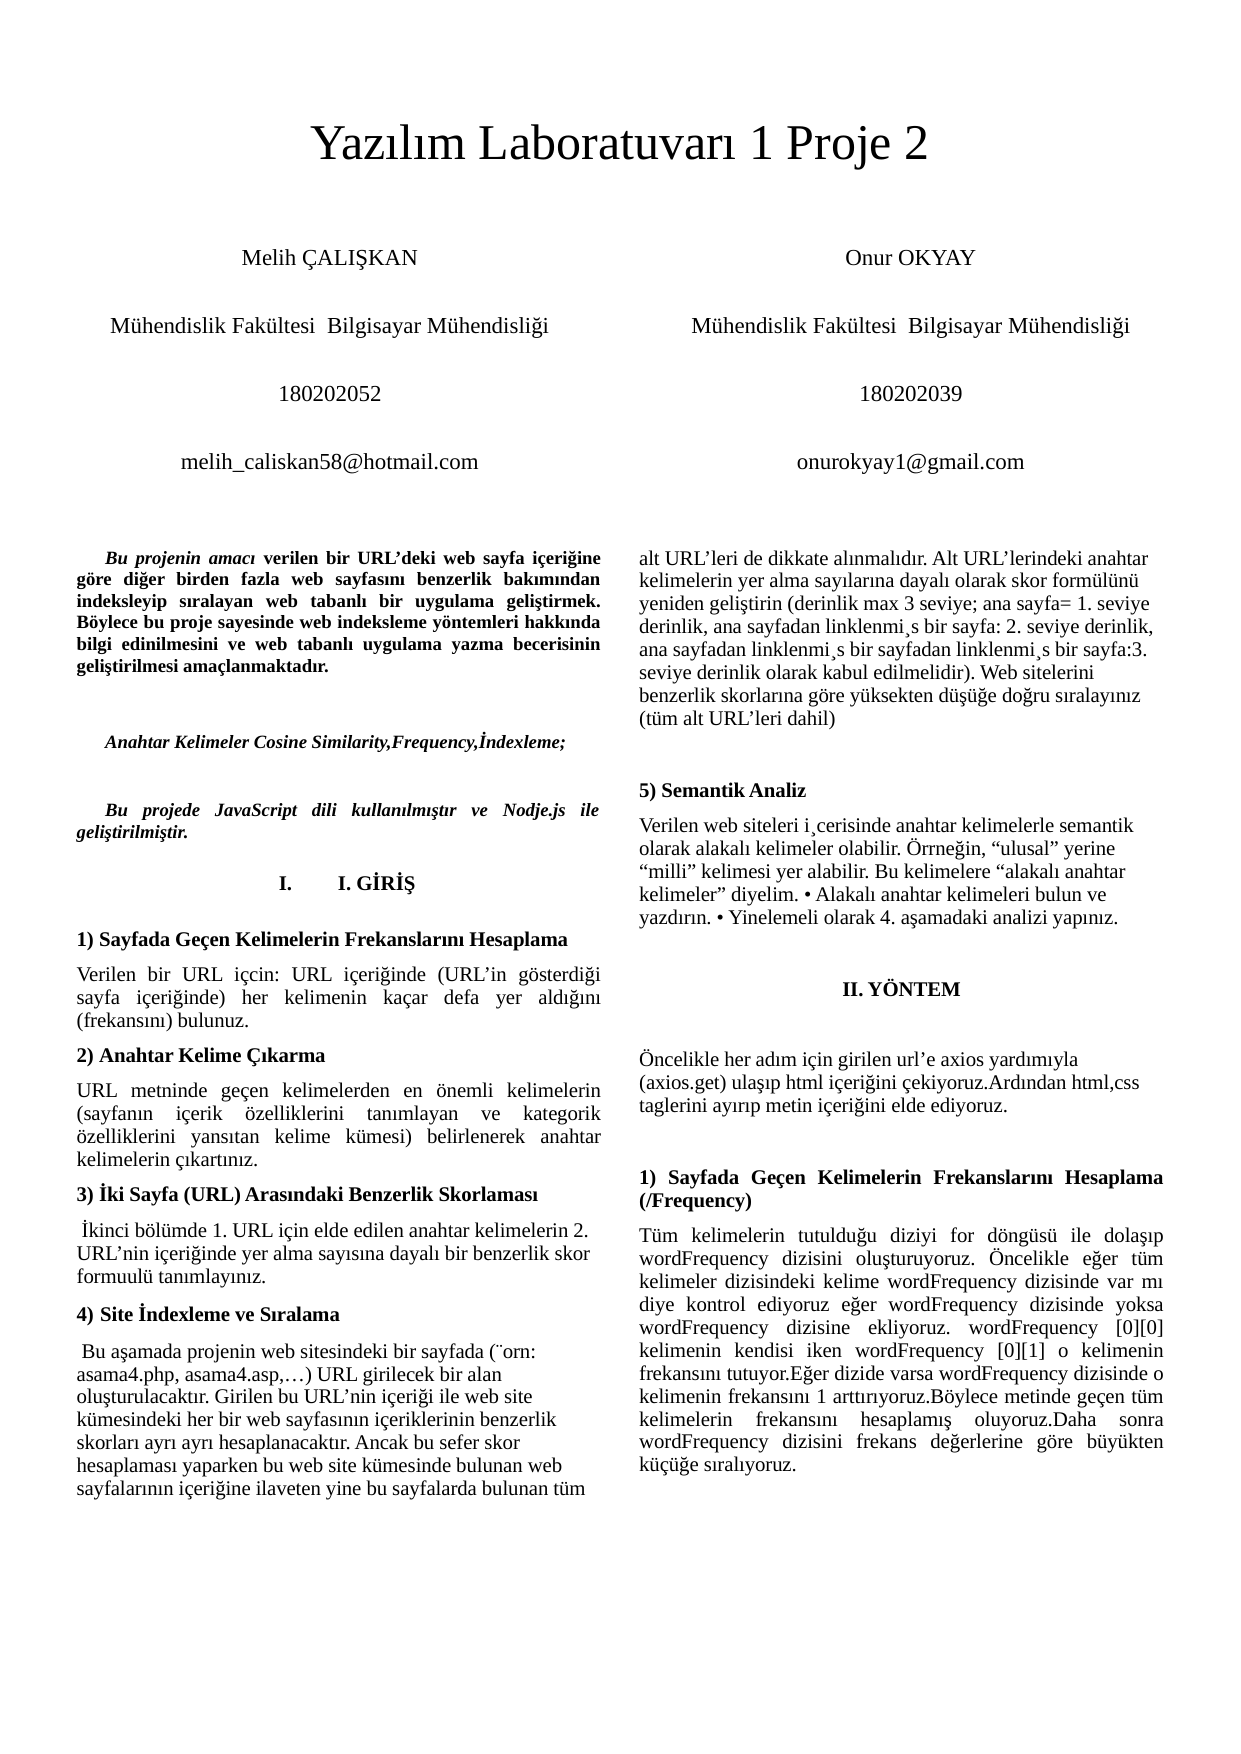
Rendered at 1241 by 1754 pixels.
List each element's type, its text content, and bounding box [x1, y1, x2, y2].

text İkinci bölümde 1. URL için elde edilen anahtar kelimelerin 2. URL’nin içeriğinde yer alma sayısına dayalı bir benzerlik skor formuulü tanımlayınız. [76, 1219, 601, 1288]
text 2) Anahtar Kelime Çıkarma [76, 1044, 601, 1067]
text Melih ÇALIŞKAN [76, 244, 583, 270]
text Verilen web siteleri i¸cerisinde anahtar kelimelerle semantik olarak alakalı kelimeler olabilir. Örrneğin, “ulusal” yerine “milli” kelimesi yer alabilir. Bu kelimelere “alakalı anahtar kelimeler” diyelim. • Alakalı anahtar kelimeleri bulun ve yazdırın. • Yinelemeli olarak 4. aşamadaki analizi yapınız. [639, 814, 1164, 929]
text 180202052 [76, 380, 583, 406]
title Yazılım Laboratuvarı 1 Proje 2 [76, 112, 1164, 170]
text Bu aşamada projenin web sitesindeki bir sayfada (¨orn: asama4.php, asama4.asp,…) URL girilecek bir alan oluşturulacaktır. Girilen bu URL’nin içeriği ile web site kümesindeki her bir web sayfasının içeriklerinin benzerlik skorları ayrı ayrı hesaplanacaktır. Ancak bu sefer skor hesaplaması yaparken bu web site kümesinde bulunan web sayfalarının içeriğine ilaveten yine bu sayfalarda bulunan tüm [76, 1340, 601, 1500]
text melih_caliskan58@hotmail.com [76, 448, 583, 474]
text Bu projenin amacı verilen bir URL’deki web sayfa içeriğine göre diğer birden fazla web sayfasını benzerlik bakımından indeksleyip sıralayan web tabanlı bir uygulama geliştirmek. Böylece bu proje sayesinde web indeksleme yöntemleri hakkında bilgi edinilmesini ve web tabanlı uygulama yazma becerisinin geliştirilmesi amaçlanmaktadır. [76, 547, 601, 676]
text URL metninde geçen kelimelerden en önemli kelimelerin (sayfanın içerik özelliklerini tanımlayan ve kategorik özelliklerini yansıtan kelime kümesi) belirlenerek anahtar kelimelerin çıkartınız. [76, 1079, 601, 1171]
text Anahtar Kelimeler Cosine Similarity,Frequency,İndexleme; [76, 731, 601, 752]
text 4) Site İndexleme ve Sıralama [76, 1300, 601, 1327]
text 1) Sayfada Geçen Kelimelerin Frekanslarını Hesaplama (/Frequency) [639, 1166, 1164, 1212]
text Verilen bir URL içcin: URL içeriğinde (URL’in gösterdiği sayfa içeriğinde) her kelimenin kaçar defa yer aldığını (frekansını) bulunuz. [76, 963, 601, 1032]
text Öncelikle her adım için girilen url’e axios yardımıyla (axios.get) ulaşıp html içeriğini çekiyoruz.Ardından html,css taglerini ayırıp metin içeriğini elde ediyoruz. [639, 1048, 1164, 1117]
text Tüm kelimelerin tutulduğu diziyi for döngüsü ile dolaşıp wordFrequency dizisini oluşturuyoruz. Öncelikle eğer tüm kelimeler dizisindeki kelime wordFrequency dizisinde var mı diye kontrol ediyoruz eğer wordFrequency dizisinde yoksa wordFrequency dizisine ekliyoruz. wordFrequency [0][0] kelimenin kendisi iken wordFrequency [0][1] o kelimenin frekansını tutuyor.Eğer dizide varsa wordFrequency dizisinde o kelimenin frekansını 1 arttırıyoruz.Böylece metinde geçen tüm kelimelerin frekansını hesaplamış oluyoruz.Daha sonra wordFrequency dizisini frekans değerlerine göre büyükten küçüğe sıralıyoruz. [639, 1224, 1164, 1476]
text Bu projede JavaScript dili kullanılmıştır ve Nodje.js ile geliştirilmiştir. [76, 799, 601, 842]
text Mühendislik Fakültesi Bilgisayar Mühendisliği [658, 312, 1164, 338]
subtitle I. GİRİŞ [76, 871, 601, 895]
text 5) Semantik Analiz [639, 779, 1164, 802]
text 180202039 [658, 380, 1164, 406]
text Mühendislik Fakültesi Bilgisayar Mühendisliği [76, 312, 583, 338]
text 3) İki Sayfa (URL) Arasındaki Benzerlik Skorlaması [76, 1184, 601, 1206]
text Onur OKYAY [658, 244, 1164, 270]
text alt URL’leri de dikkate alınmalıdır. Alt URL’lerindeki anahtar kelimelerin yer alma sayılarına dayalı olarak skor formülünü yeniden geliştirin (derinlik max 3 seviye; ana sayfa= 1. seviye derinlik, ana sayfadan linklenmi¸s bir sayfa: 2. seviye derinlik, ana sayfadan linklenmi¸s bir sayfadan linklenmi¸s bir sayfa:3. seviye derinlik olarak kabul edilmelidir). Web sitelerini benzerlik skorlarına göre yüksekten düşüğe doğru sıralayınız (tüm alt URL’leri dahil) [639, 547, 1164, 730]
text II. YÖNTEM [639, 978, 1164, 1001]
text 1) Sayfada Geçen Kelimelerin Frekanslarını Hesaplama [76, 928, 601, 951]
text onurokyay1@gmail.com [658, 448, 1164, 474]
